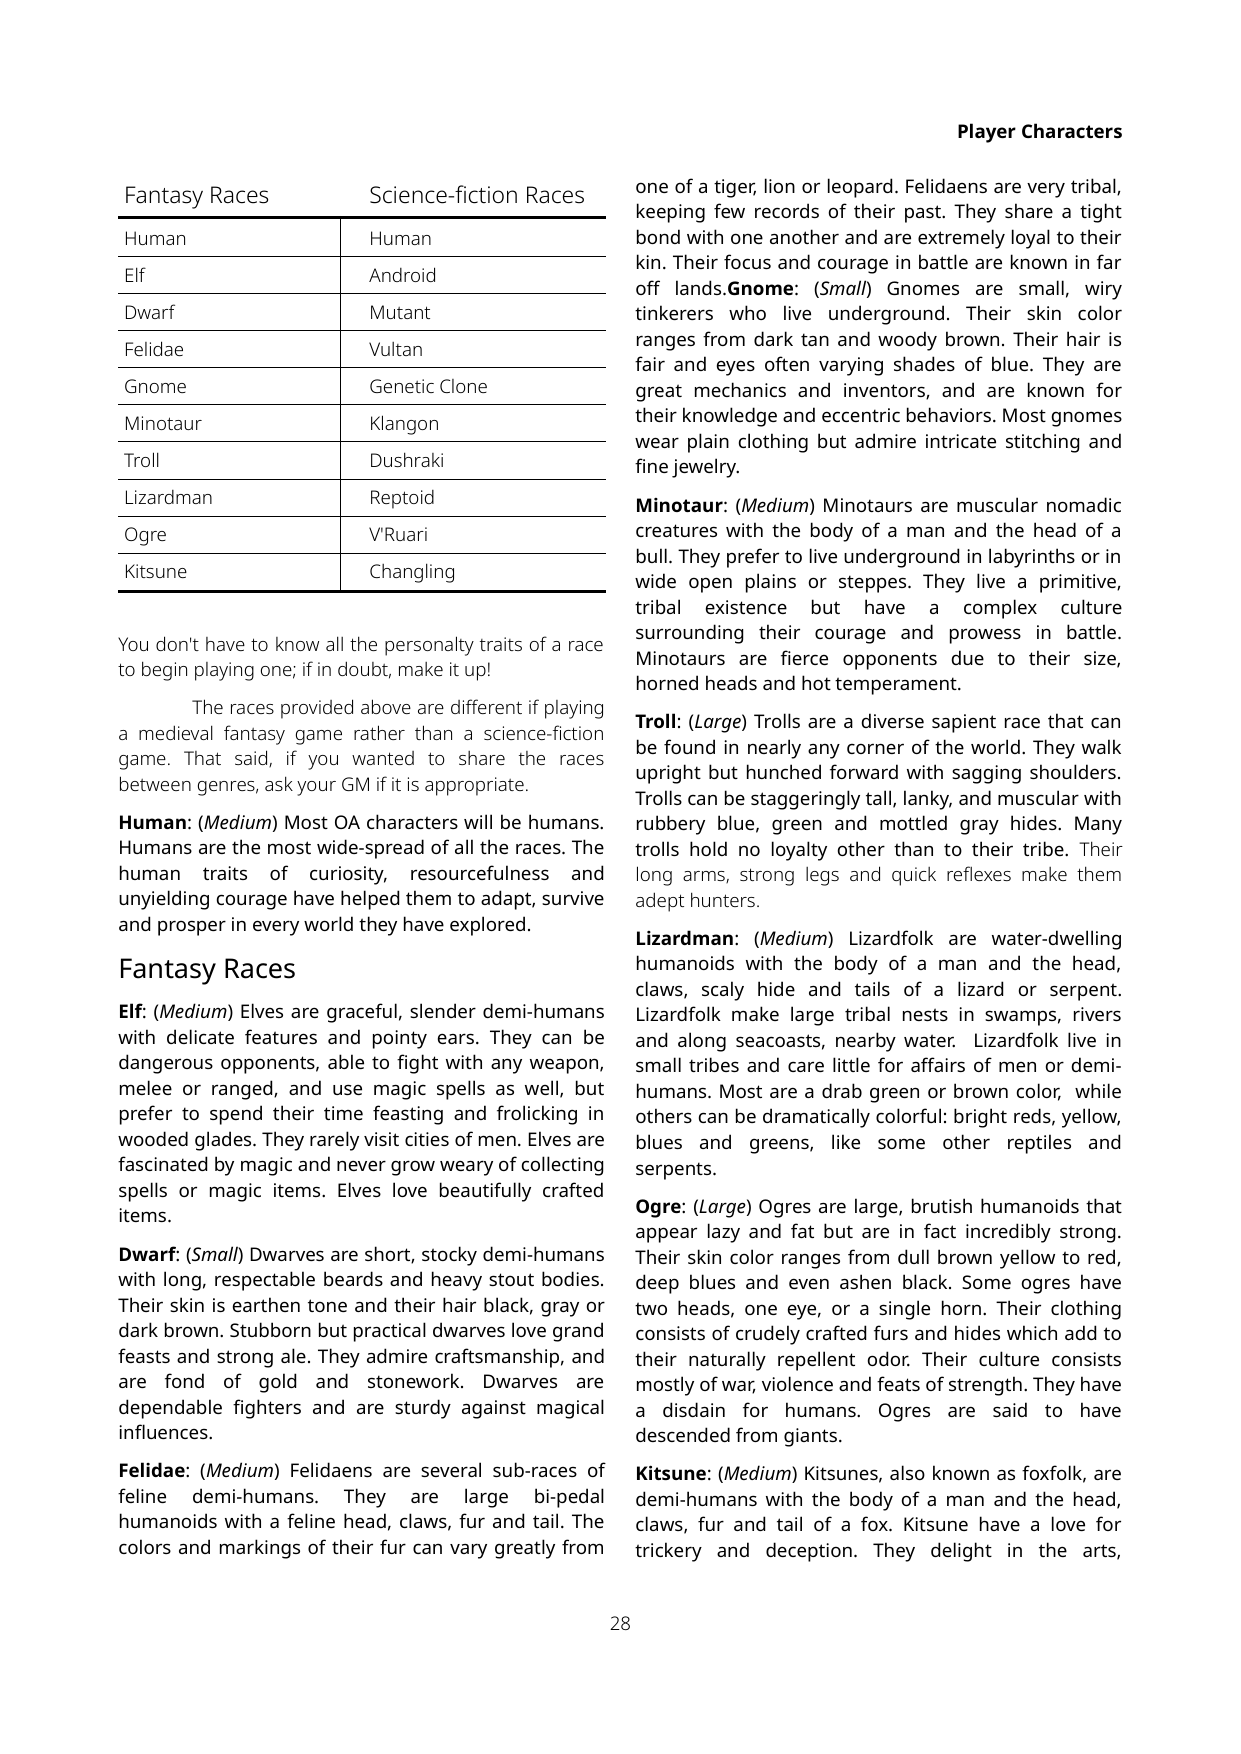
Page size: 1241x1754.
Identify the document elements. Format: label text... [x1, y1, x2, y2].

table_cell Changling [364, 554, 606, 590]
table_cell [341, 368, 363, 404]
table_cell Lizardman [118, 480, 340, 516]
text Kitsune: (Medium) Kitsunes, also known as foxfolk, are demi-humans with the body of a man and the head, claws, fur and tail of a fox. Kitsune have a love for trickery and deception. They delight in the arts, [635, 1461, 1122, 1563]
text The races provided above are different if playing a medieval fantasy game rather than a science-fiction game. That said, if you wanted to share the races between genres, ask your GM if it is appropriate. [118, 694, 605, 797]
text You don't have to know all the personalty traits of a race to begin playing one; if in doubt, make it up! [118, 631, 605, 682]
table_cell [341, 331, 363, 367]
table_cell Dwarf [118, 294, 340, 330]
table_cell Ogre [118, 517, 340, 553]
text Felidae: (Medium) Felidaens are several sub-races of feline demi-humans. They are large bi-pedal humanoids with a feline head, claws, fur and tail. The colors and markings of their fur can vary greatly from [118, 1457, 605, 1559]
table_cell [341, 517, 363, 553]
table_header Science-fiction Races [364, 173, 606, 216]
table_cell [341, 257, 363, 293]
text Troll: (Large) Trolls are a diverse sapient race that can be found in nearly any corner of the world. They walk upright but hunched forward with sagging shoulders. Trolls can be staggeringly tall, lanky, and muscular with rubbery blue, green and mottled gray hides. Many trolls hold no loyalty other than to their tribe. Their long arms, strong legs and quick reflexes make them adept hunters. [635, 708, 1122, 913]
table_cell Human [118, 219, 340, 256]
table_cell [341, 442, 363, 478]
table_cell Human [364, 219, 606, 256]
table_cell [341, 294, 363, 330]
table_header Fantasy Races [118, 173, 340, 216]
table_cell Mutant [364, 294, 606, 330]
text one of a tiger, lion or leopard. Felidaens are very tribal, keeping few records of their past. They share a tight bond with one another and are extremely loyal to their kin. Their focus and courage in battle are known in far off lands.Gnome: (Small) Gnomes are small, wiry tinkerers who live underground. Their skin color ranges from dark tan and woody brown. Their hair is fair and eyes often varying shades of blue. They are great mechanics and inventors, and are known for their knowledge and eccentric behaviors. Most gnomes wear plain clothing but admire intricate stitching and fine jewelry. [635, 173, 1122, 479]
text Dwarf: (Small) Dwarves are short, stocky demi-humans with long, respectable beards and heavy stout bodies. Their skin is earthen tone and their hair black, gray or dark brown. Stubborn but practical dwarves love grand feasts and strong ale. They admire craftsmanship, and are fond of gold and stonework. Dwarves are dependable fighters and are sturdy against magical influences. [118, 1241, 605, 1445]
table_cell Reptoid [364, 480, 606, 516]
text Human: (Medium) Most OA characters will be humans. Humans are the most wide-spread of all the races. The human traits of curiosity, resourcefulness and unyielding courage have helped them to adapt, survive and prosper in every world they have explored. [118, 809, 605, 937]
table_cell Troll [118, 442, 340, 478]
table_cell [341, 405, 363, 441]
table_cell Elf [118, 257, 340, 293]
table_cell Minotaur [118, 405, 340, 441]
table_cell Android [364, 257, 606, 293]
table_cell Genetic Clone [364, 368, 606, 404]
text Lizardman: (Medium) Lizardfolk are water-dwelling humanoids with the body of a man and the head, claws, scaly hide and tails of a lizard or serpent. Lizardfolk make large tribal nests in swamps, rivers and along seacoasts, nearby water. Lizardfolk live in small tribes and care little for affairs of men or demi-humans. Most are a drab green or brown color, while others can be dramatically colorful: bright reds, yellow, blues and greens, like some other reptiles and serpents. [635, 925, 1122, 1180]
table_cell Klangon [364, 405, 606, 441]
text Elf: (Medium) Elves are graceful, slender demi-humans with delicate features and pointy ears. They can be dangerous opponents, able to fight with any weapon, melee or ranged, and use magic spells as well, but prefer to spend their time feasting and frolicking in wooded glades. They rarely visit cities of men. Elves are fascinated by magic and never grow weary of collecting spells or magic items. Elves love beautifully crafted items. [118, 999, 605, 1228]
table_cell Kitsune [118, 554, 340, 590]
table_cell Felidae [118, 331, 340, 367]
text Fantasy Races [118, 949, 605, 986]
table_cell V'Ruari [364, 517, 606, 553]
text Minotaur: (Medium) Minotaurs are muscular nomadic creatures with the body of a man and the head of a bull. They prefer to live underground in labyrinths or in wide open plains or steppes. They live a primitive, tribal existence but have a complex culture surrounding their courage and prowess in battle. Minotaurs are fierce opponents due to their size, horned heads and hot temperament. [635, 492, 1122, 696]
table_cell [341, 554, 363, 590]
table_cell [341, 480, 363, 516]
table_cell Gnome [118, 368, 340, 404]
table_header [340, 173, 363, 216]
text Ogre: (Large) Ogres are large, brutish humanoids that appear lazy and fat but are in fact incredibly strong. Their skin color ranges from dull brown yellow to red, deep blues and even ashen black. Some ogres have two heads, one eye, or a single horn. Their clothing consists of crudely crafted furs and hides which add to their naturally repellent odor. Their culture consists mostly of war, violence and feats of strength. They have a disdain for humans. Ogres are said to have descended from giants. [635, 1193, 1122, 1448]
table_cell Dushraki [364, 442, 606, 478]
table_cell [341, 219, 363, 256]
table_cell Vultan [364, 331, 606, 367]
